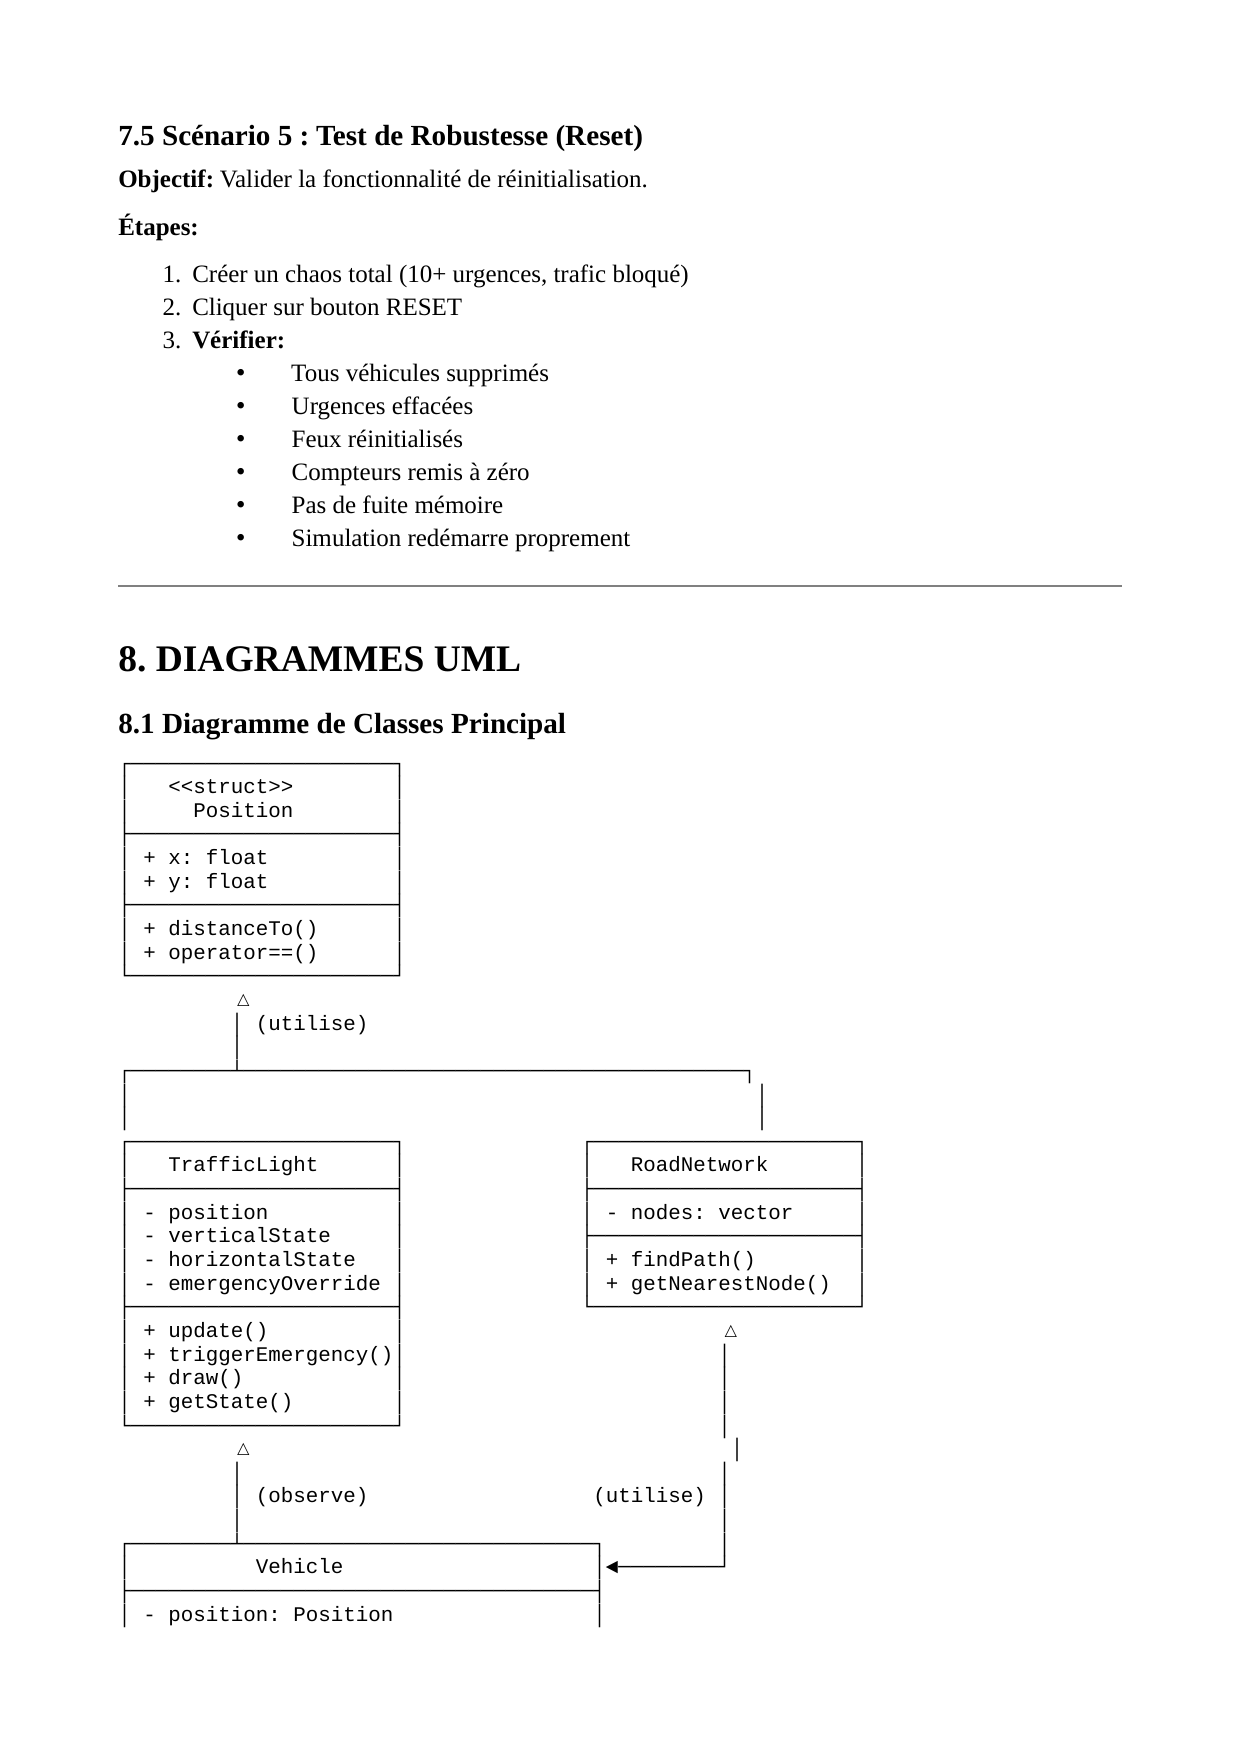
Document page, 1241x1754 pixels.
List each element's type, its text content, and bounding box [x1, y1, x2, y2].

text │ - verticalState │ ├─────────────────────┤ [118, 1225, 1122, 1249]
text └─────────────────────┘ [118, 965, 1122, 989]
text △ │ [118, 1438, 1122, 1462]
text │ + triggerEmergency()│ │ [125, 1344, 399, 1367]
text ├─────────────────────┤ ├─────────────────────┤ [118, 1178, 1122, 1202]
text │ + update() │ △ [118, 1320, 1122, 1344]
text Étapes: [118, 212, 1122, 241]
text │ Vehicle │◄────────┘ [118, 1556, 1122, 1580]
text │ - position │ │ - nodes: vector │ [400, 1202, 586, 1225]
text │ - position: Position │ [600, 1604, 1122, 1627]
text │ │ [118, 1462, 236, 1486]
text ┌─────────────────────┐ ┌─────────────────────┐ [118, 1131, 1122, 1154]
text │ │ [237, 1462, 724, 1486]
text │ - emergencyOverride │ │ + getNearestNode() │ [862, 1273, 1122, 1296]
subtitle 8. DIAGRAMMES UML [118, 636, 1122, 679]
text │ - emergencyOverride │ │ + getNearestNode() │ [400, 1273, 586, 1296]
text │ + triggerEmergency()│ │ [400, 1344, 724, 1367]
text │ Position │ [400, 800, 1122, 823]
text ┌────────┴────────────────────────────────────────┐ [118, 1060, 236, 1083]
text │ + getState() │ │ [725, 1391, 1122, 1414]
text ┌────────┴────────────────────────────────────────┐ [237, 1060, 1122, 1083]
text │ - position │ │ - nodes: vector │ [862, 1202, 1122, 1225]
text │ [118, 1036, 1122, 1060]
text │ + operator==() │ [125, 942, 399, 965]
list ✅ Tous véhicules supprimés [236, 358, 1122, 387]
list ✅ Simulation redémarre proprement [236, 523, 1122, 552]
text │ (observe) (utilise) │ [118, 1486, 1122, 1509]
list ✅ Pas de fuite mémoire [236, 491, 1122, 519]
text ┌────────┴────────────────────────────┐ │ [237, 1533, 724, 1556]
text │ + distanceTo() │ [118, 918, 1122, 942]
text │ │ [118, 1083, 1122, 1107]
text │ │ [725, 1462, 1122, 1486]
text Objectif: Valider la fonctionnalité de réinitialisation. [118, 164, 1122, 193]
list ✅ Compteurs remis à zéro [236, 457, 1122, 486]
subtitle 7.5 Scénario 5 : Test de Robustesse (Reset) [118, 118, 1122, 152]
text ┌────────┴────────────────────────────┐ │ [725, 1533, 1122, 1556]
text │ + getState() │ │ [125, 1391, 399, 1414]
text │ Position │ [125, 800, 399, 823]
text │ (utilise) [237, 1013, 1122, 1036]
text │ + getState() │ │ [400, 1391, 724, 1414]
text │ + operator==() │ [400, 942, 1122, 965]
text │ + y: float │ [400, 871, 1122, 894]
text │ - emergencyOverride │ │ + getNearestNode() │ [125, 1273, 399, 1296]
text ├─────────────────────┤ [118, 823, 1122, 847]
text │ - emergencyOverride │ │ + getNearestNode() │ [587, 1273, 861, 1296]
text │ TrafficLight │ │ RoadNetwork │ [118, 1154, 1122, 1178]
text │ - position │ │ - nodes: vector │ [587, 1202, 861, 1225]
text │ │ [118, 1509, 1122, 1533]
text │ (utilise) [118, 1013, 236, 1036]
text └─────────────────────┘ │ [118, 1414, 1122, 1438]
text ├─────────────────────┤ └─────────────────────┘ [118, 1296, 1122, 1320]
text │ + y: float │ [125, 871, 399, 894]
list Créer un chaos total (10+ urgences, trafic bloqué) [162, 259, 1122, 288]
text ├─────────────────────┤ [118, 894, 1122, 918]
list Vérifier: [162, 325, 1122, 354]
text │ - horizontalState │ │ + findPath() │ [118, 1249, 1122, 1273]
text │ + triggerEmergency()│ │ [725, 1344, 1122, 1367]
subtitle 8.1 Diagramme de Classes Principal [118, 706, 1122, 740]
list ✅ Urgences effacées [236, 391, 1122, 420]
text ┌────────┴────────────────────────────┐ │ [118, 1533, 236, 1556]
text │ - position │ │ - nodes: vector │ [125, 1202, 399, 1225]
text ┌────────┴────────────────────────────┐ │ [125, 1544, 599, 1556]
text │ <<struct>> │ [118, 776, 1122, 800]
text △ [118, 989, 1122, 1013]
text ├─────────────────────────────────────┤ [118, 1580, 1122, 1604]
text ┌────────┴────────────────────────────────────────┐ [125, 1071, 749, 1083]
text │ - position: Position │ [125, 1604, 599, 1627]
list ✅ Feux réinitialisés [236, 424, 1122, 453]
list Cliquer sur bouton RESET [162, 292, 1122, 321]
text │ + draw() │ │ [118, 1367, 1122, 1391]
text ┌─────────────────────┐ [118, 752, 1122, 776]
text │ │ [118, 1107, 1122, 1131]
text │ + x: float │ [118, 847, 1122, 871]
